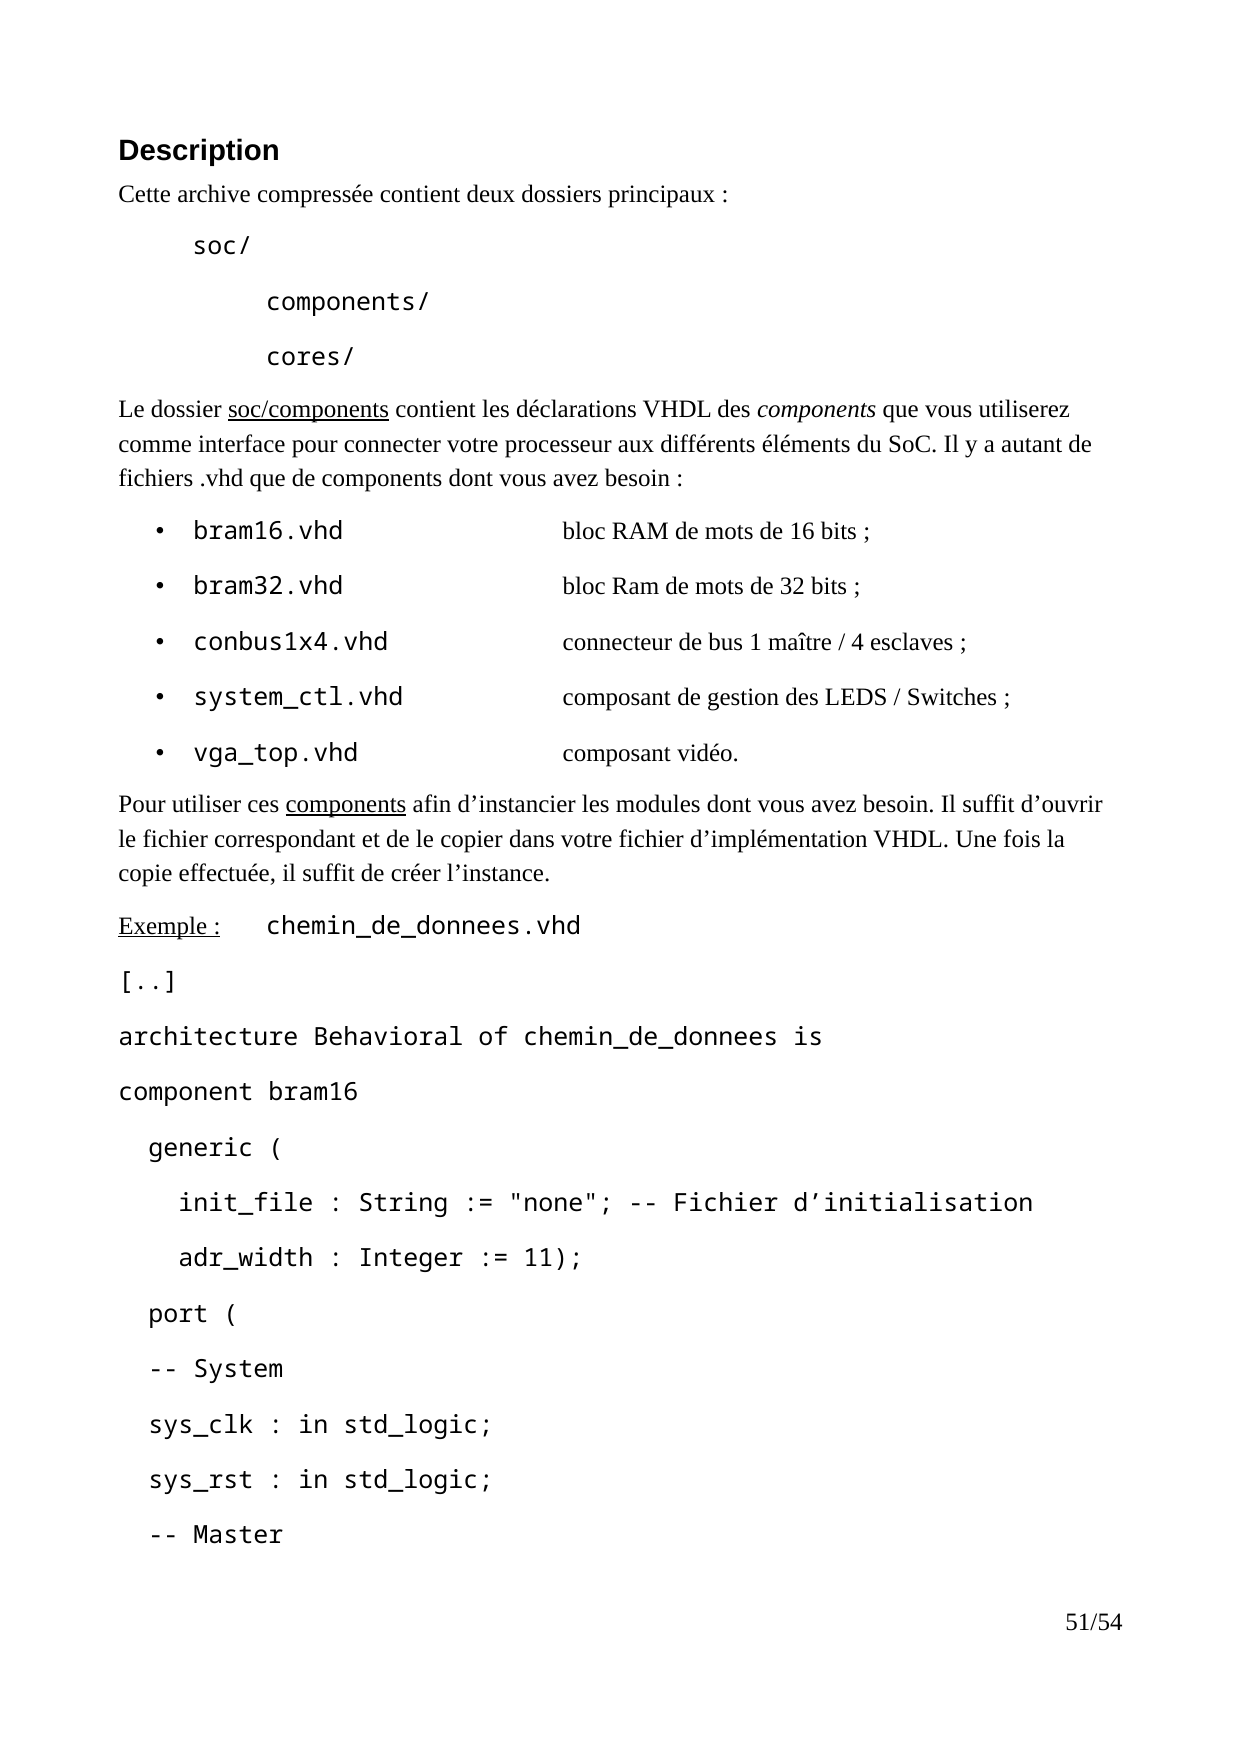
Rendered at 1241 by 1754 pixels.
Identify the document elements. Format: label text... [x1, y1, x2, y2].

text soc/ [118, 228, 1122, 262]
text generic ( [118, 1129, 1122, 1163]
text cores/ [118, 339, 1122, 373]
subtitle Description [118, 133, 1122, 166]
text components/ [118, 283, 1122, 317]
text -- Master [118, 1517, 1122, 1551]
list system_ctl.vhd composant de gestion des LEDS / Switches ; [156, 679, 1122, 713]
text Cette archive compressée contient deux dossiers principaux : [118, 179, 1122, 208]
list vga_top.vhd composant vidéo. [156, 734, 1122, 768]
list bram16.vhd bloc RAM de mots de 16 bits ; [156, 512, 1122, 547]
text Pour utiliser ces components afin d’instancier les modules dont vous avez besoin. Il suffit d’ouvrir le fichier correspondant et de le copier dans votre fichier d’implémentation VHDL. Une fois la copie effectuée, il suffit de créer l’instance. [118, 789, 1122, 887]
text [..] [118, 963, 1122, 997]
text Le dossier soc/components contient les déclarations VHDL des components que vous utiliserez comme interface pour connecter votre processeur aux différents éléments du SoC. Il y a autant de fichiers .vhd que de components dont vous avez besoin : [118, 394, 1122, 492]
text port ( [118, 1296, 1122, 1329]
text sys_clk : in std_logic; [118, 1406, 1122, 1440]
text init_file : String := "none"; -- Fichier d’initialisation [118, 1185, 1122, 1219]
text -- System [118, 1351, 1122, 1385]
text component bram16 [118, 1074, 1122, 1108]
text Exemple : chemin_de_donnees.vhd [118, 908, 1122, 942]
text adr_width : Integer := 11); [118, 1240, 1122, 1274]
text sys_rst : in std_logic; [118, 1462, 1122, 1496]
list bram32.vhd bloc Ram de mots de 32 bits ; [156, 568, 1122, 602]
text architecture Behavioral of chemin_de_donnees is [118, 1018, 1122, 1052]
list conbus1x4.vhd connecteur de bus 1 maître / 4 esclaves ; [156, 623, 1122, 657]
